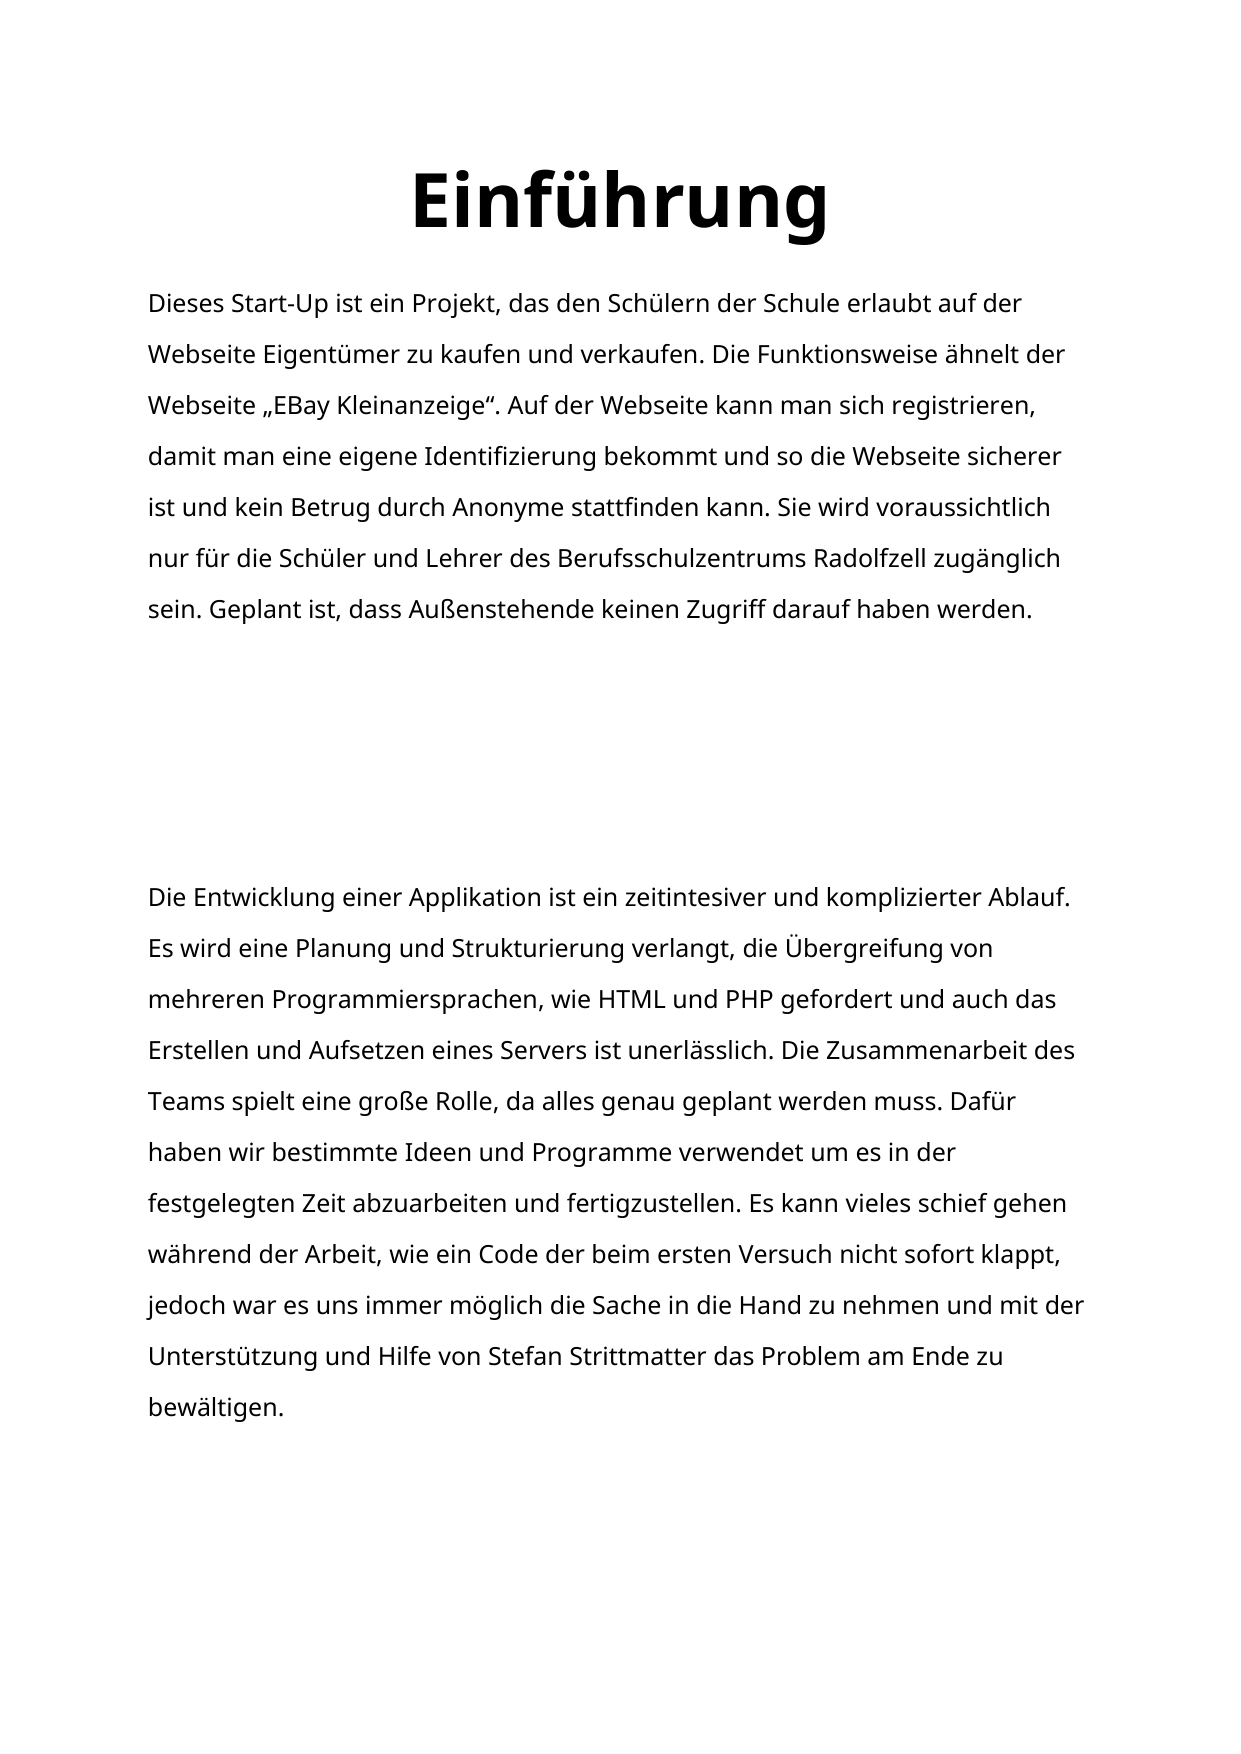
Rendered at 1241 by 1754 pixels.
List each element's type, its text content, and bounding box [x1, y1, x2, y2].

text Die Entwicklung einer Applikation ist ein zeitintesiver und komplizierter Ablauf. Es wird eine Planung und Strukturierung verlangt, die Übergreifung von mehreren Programmiersprachen, wie HTML und PHP gefordert und auch das Erstellen und Aufsetzen eines Servers ist unerlässlich. Die Zusammenarbeit des Teams spielt eine große Rolle, da alles genau geplant werden muss. Dafür haben wir bestimmte Ideen und Programme verwendet um es in der festgelegten Zeit abzuarbeiten und fertigzustellen. Es kann vieles schief gehen während der Arbeit, wie ein Code der beim ersten Versuch nicht sofort klappt, jedoch war es uns immer möglich die Sache in die Hand zu nehmen und mit der Unterstützung und Hilfe von Stefan Strittmatter das Problem am Ende zu bewältigen. [148, 880, 1093, 1424]
text Dieses Start-Up ist ein Projekt, das den Schülern der Schule erlaubt auf der Webseite Eigentümer zu kaufen und verkaufen. Die Funktionsweise ähnelt der Webseite „EBay Kleinanzeige“. Auf der Webseite kann man sich registrieren, damit man eine eigene Identifizierung bekommt und so die Webseite sicherer ist und kein Betrug durch Anonyme stattfinden kann. Sie wird voraussichtlich nur für die Schüler und Lehrer des Berufsschulzentrums Radolfzell zugänglich sein. Geplant ist, dass Außenstehende keinen Zugriff darauf haben werden. [148, 286, 1093, 626]
text Einführung [148, 148, 1093, 250]
